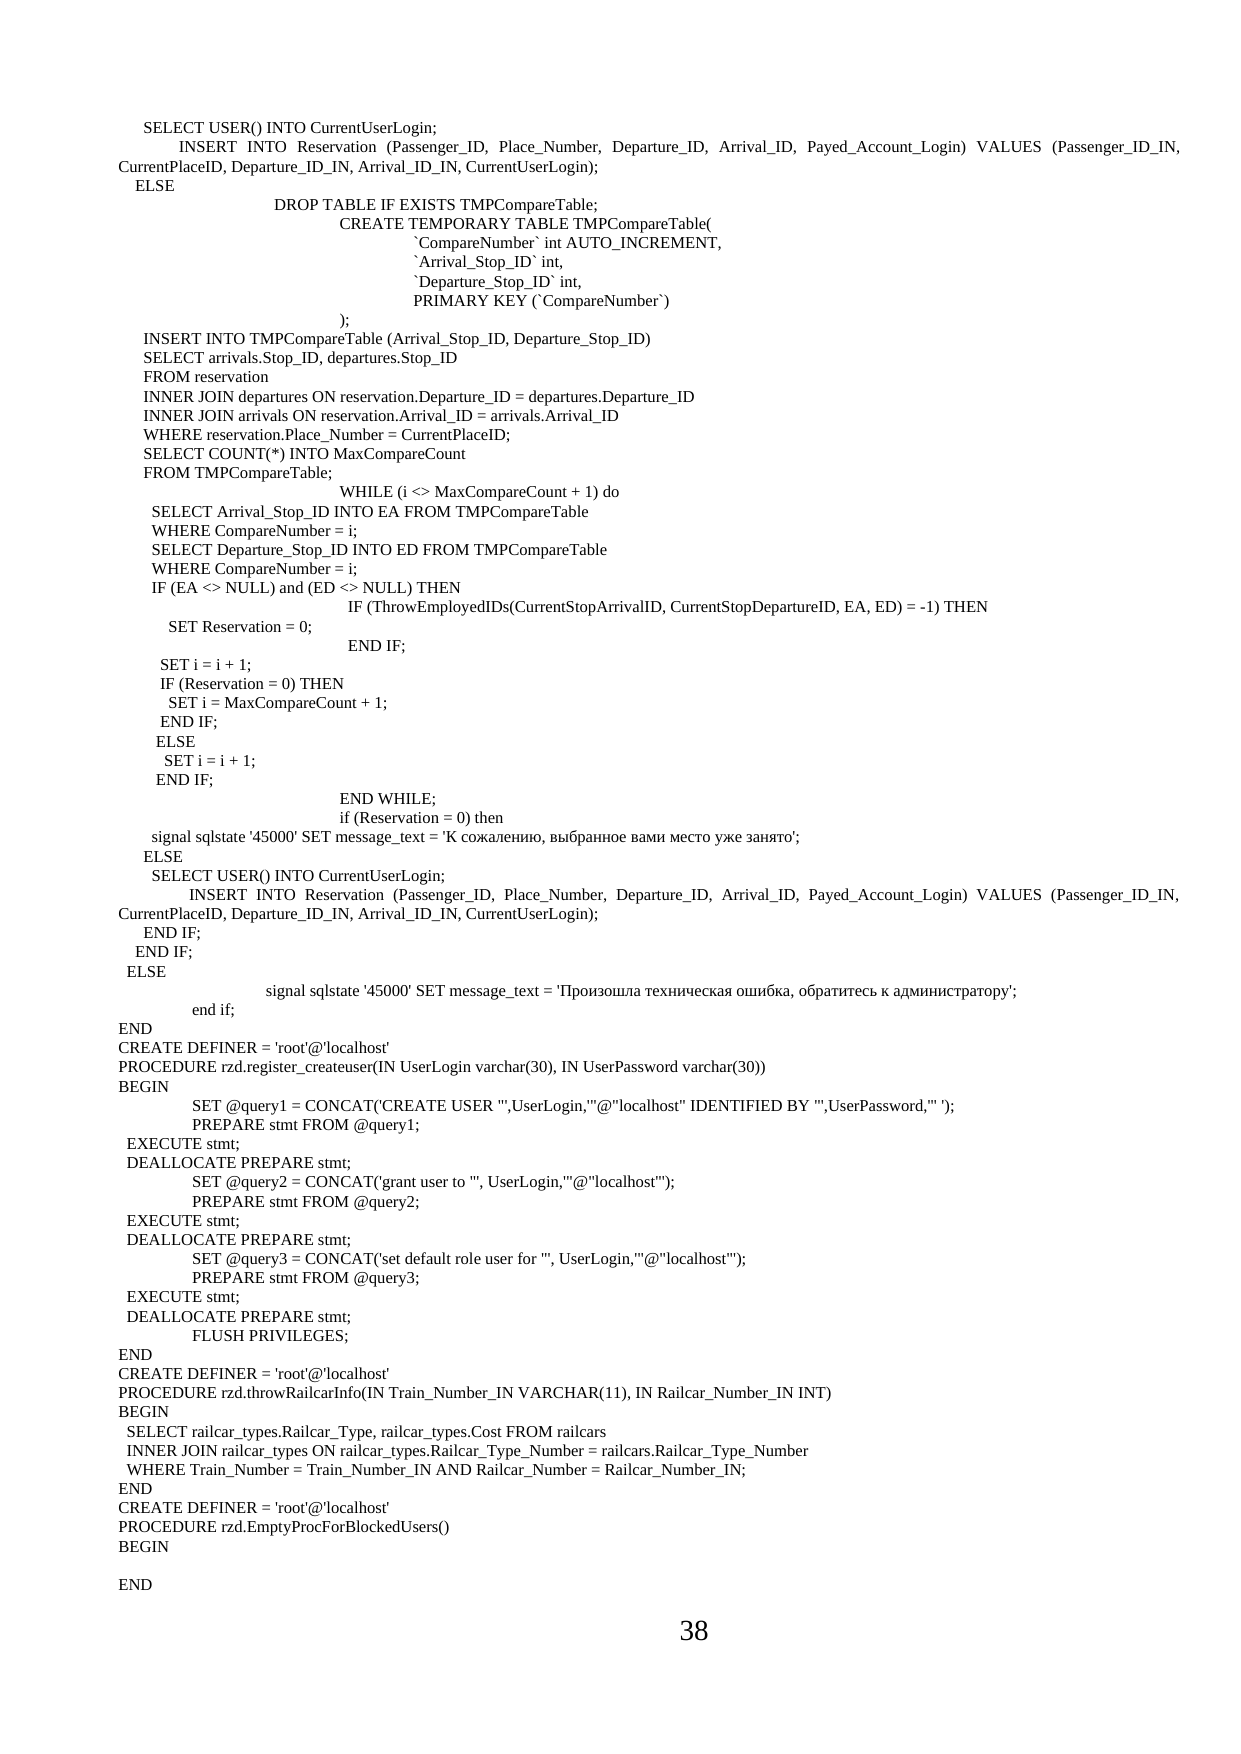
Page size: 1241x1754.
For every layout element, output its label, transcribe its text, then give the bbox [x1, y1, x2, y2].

text IF (Reservation = 0) THEN [118, 674, 1181, 693]
text SET i = MaxCompareCount + 1; [118, 693, 1181, 712]
text END IF; [118, 942, 1181, 961]
text SELECT USER() INTO CurrentUserLogin; [118, 866, 1181, 885]
text WHERE reservation.Place_Number = CurrentPlaceID; [118, 425, 1181, 444]
text FROM TMPCompareTable; [118, 463, 1181, 482]
text END [118, 1019, 1181, 1038]
text SET Reservation = 0; [118, 616, 1181, 636]
text FLUSH PRIVILEGES; [118, 1326, 1181, 1345]
text PROCEDURE rzd.throwRailcarInfo(IN Train_Number_IN VARCHAR(11), IN Railcar_Number_IN INT) [118, 1383, 1181, 1402]
text END [118, 1479, 1181, 1498]
text signal sqlstate '45000' SET message_text = 'Произошла техническая ошибка, обратитесь к администратору'; [118, 981, 1181, 1000]
text `Arrival_Stop_ID` int, [118, 252, 1181, 271]
text WHERE CompareNumber = i; [118, 521, 1181, 540]
text INNER JOIN departures ON reservation.Departure_ID = departures.Departure_ID [118, 386, 1181, 406]
text BEGIN [118, 1536, 1181, 1556]
text SELECT COUNT(*) INTO MaxCompareCount [118, 444, 1181, 463]
text SET @query1 = CONCAT('CREATE USER "',UserLogin,'"@"localhost" IDENTIFIED BY "',UserPassword,'" '); [118, 1096, 1181, 1115]
text SELECT Arrival_Stop_ID INTO EA FROM TMPCompareTable [118, 501, 1181, 521]
text CREATE TEMPORARY TABLE TMPCompareTable( [118, 214, 1181, 233]
text INNER JOIN arrivals ON reservation.Arrival_ID = arrivals.Arrival_ID [118, 406, 1181, 425]
text signal sqlstate '45000' SET message_text = 'К сожалению, выбранное вами место уже занято'; [118, 827, 1181, 846]
text PROCEDURE rzd.EmptyProcForBlockedUsers() [118, 1517, 1181, 1536]
text BEGIN [118, 1076, 1181, 1096]
text SET i = i + 1; [118, 751, 1181, 770]
text SELECT arrivals.Stop_ID, departures.Stop_ID [118, 348, 1181, 367]
text SET @query3 = CONCAT('set default role user for "', UserLogin,'"@"localhost"'); [118, 1249, 1181, 1268]
text BEGIN [118, 1402, 1181, 1421]
text DEALLOCATE PREPARE stmt; [118, 1153, 1181, 1172]
text INNER JOIN railcar_types ON railcar_types.Railcar_Type_Number = railcars.Railcar_Type_Number [118, 1441, 1181, 1460]
text `CompareNumber` int AUTO_INCREMENT, [118, 233, 1181, 252]
text INSERT INTO TMPCompareTable (Arrival_Stop_ID, Departure_Stop_ID) [118, 329, 1181, 348]
text END WHILE; [118, 789, 1181, 808]
text `Departure_Stop_ID` int, [118, 271, 1181, 291]
text WHILE (i <> MaxCompareCount + 1) do [118, 482, 1181, 501]
text CREATE DEFINER = 'root'@'localhost' [118, 1364, 1181, 1383]
text ELSE [118, 961, 1181, 981]
text EXECUTE stmt; [118, 1211, 1181, 1230]
text END IF; [118, 636, 1181, 655]
text PREPARE stmt FROM @query2; [118, 1191, 1181, 1211]
text END IF; [118, 712, 1181, 731]
text INSERT INTO Reservation (Passenger_ID, Place_Number, Departure_ID, Arrival_ID, Payed_Account_Login) VALUES (Passenger_ID_IN, CurrentPlaceID, Departure_ID_IN, Arrival_ID_IN, CurrentUserLogin); [118, 885, 1181, 923]
text WHERE Train_Number = Train_Number_IN AND Railcar_Number = Railcar_Number_IN; [118, 1460, 1181, 1479]
text SET @query2 = CONCAT('grant user to "', UserLogin,'"@"localhost"'); [118, 1172, 1181, 1191]
text IF (EA <> NULL) and (ED <> NULL) THEN [118, 578, 1181, 597]
text END [118, 1575, 1181, 1594]
text ELSE [118, 731, 1181, 751]
text END IF; [118, 770, 1181, 789]
text if (Reservation = 0) then [118, 808, 1181, 827]
text PREPARE stmt FROM @query1; [118, 1115, 1181, 1134]
text SELECT USER() INTO CurrentUserLogin; [118, 118, 1181, 137]
text EXECUTE stmt; [118, 1287, 1181, 1306]
text DEALLOCATE PREPARE stmt; [118, 1306, 1181, 1326]
text SELECT railcar_types.Railcar_Type, railcar_types.Cost FROM railcars [118, 1421, 1181, 1441]
text PRIMARY KEY (`CompareNumber`) [118, 291, 1181, 310]
text end if; [118, 1000, 1181, 1019]
text SELECT Departure_Stop_ID INTO ED FROM TMPCompareTable [118, 540, 1181, 559]
text EXECUTE stmt; [118, 1134, 1181, 1153]
text ELSE [118, 176, 1181, 195]
text IF (ThrowEmployedIDs(CurrentStopArrivalID, CurrentStopDepartureID, EA, ED) = -1) THEN [118, 597, 1181, 616]
text SET i = i + 1; [118, 655, 1181, 674]
text DROP TABLE IF EXISTS TMPCompareTable; [118, 195, 1181, 214]
text END [118, 1345, 1181, 1364]
text WHERE CompareNumber = i; [118, 559, 1181, 578]
text END IF; [118, 923, 1181, 942]
text PROCEDURE rzd.register_createuser(IN UserLogin varchar(30), IN UserPassword varchar(30)) [118, 1057, 1181, 1076]
text CREATE DEFINER = 'root'@'localhost' [118, 1498, 1181, 1517]
text FROM reservation [118, 367, 1181, 386]
text CREATE DEFINER = 'root'@'localhost' [118, 1038, 1181, 1057]
text INSERT INTO Reservation (Passenger_ID, Place_Number, Departure_ID, Arrival_ID, Payed_Account_Login) VALUES (Passenger_ID_IN, CurrentPlaceID, Departure_ID_IN, Arrival_ID_IN, CurrentUserLogin); [118, 137, 1181, 176]
text ); [118, 310, 1181, 329]
text DEALLOCATE PREPARE stmt; [118, 1230, 1181, 1249]
text ELSE [118, 846, 1181, 866]
text PREPARE stmt FROM @query3; [118, 1268, 1181, 1287]
